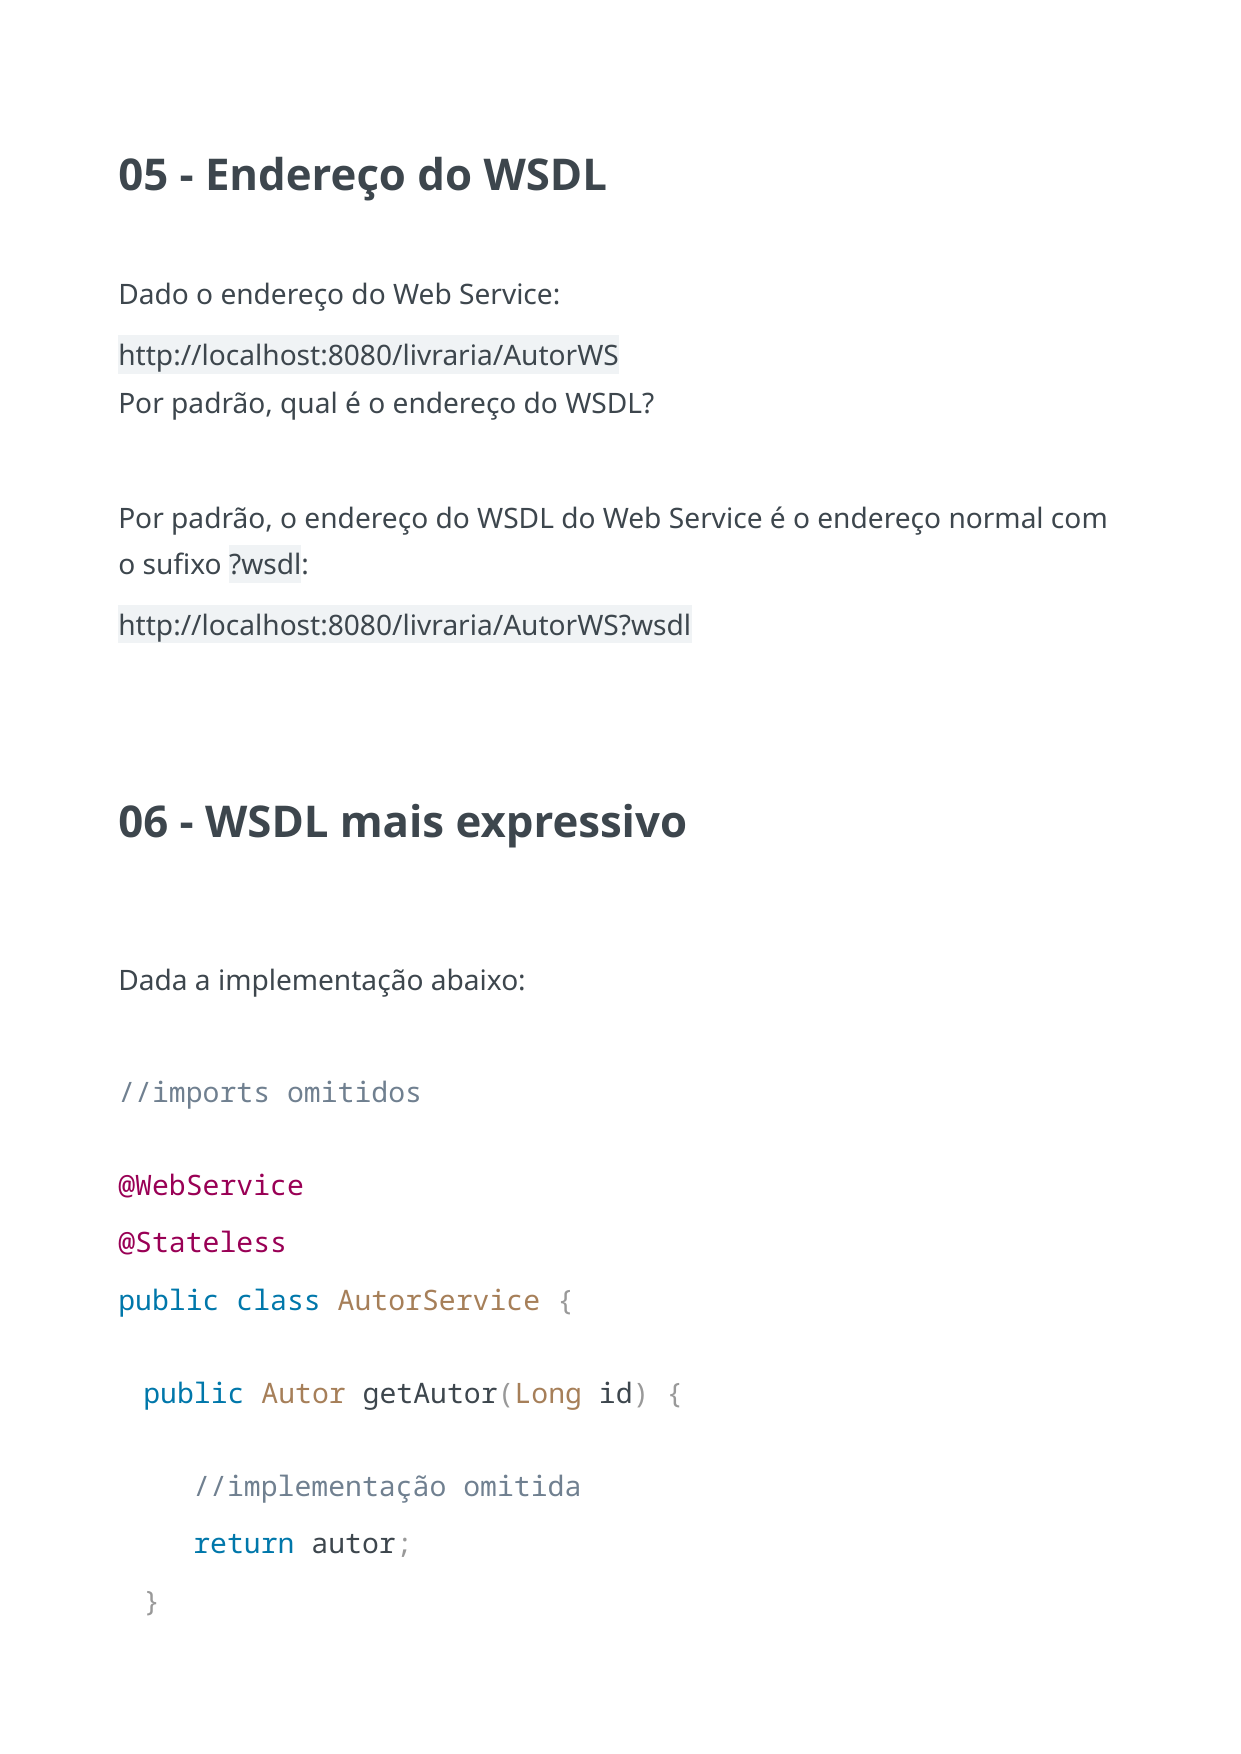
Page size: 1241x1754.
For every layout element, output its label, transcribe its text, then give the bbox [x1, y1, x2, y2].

text //implementação omitida [118, 1466, 1122, 1504]
text } [118, 1581, 1122, 1619]
text return autor; [118, 1523, 1122, 1562]
text public class AutorService { [118, 1280, 1122, 1318]
text @WebService [118, 1165, 1122, 1203]
text Por padrão, o endereço do WSDL do Web Service é o endereço normal com o sufixo ?wsdl: [118, 499, 1122, 583]
subtitle Por padrão, qual é o endereço do WSDL? [118, 374, 1122, 422]
subtitle http://localhost:8080/livraria/AutorWS [118, 325, 1122, 374]
text public Autor getAutor(Long id) { [118, 1373, 1122, 1411]
text http://localhost:8080/livraria/AutorWS?wsdl [118, 605, 1122, 643]
text //imports omitidos [118, 1072, 1122, 1110]
text @Stateless [118, 1222, 1122, 1261]
subtitle Dado o endereço do Web Service: [118, 274, 1122, 313]
subtitle Dada a implementação abaixo: [118, 961, 1122, 999]
subtitle 06 - WSDL mais expressivo [118, 791, 1122, 851]
subtitle 05 - Endereço do WSDL [118, 143, 1122, 203]
